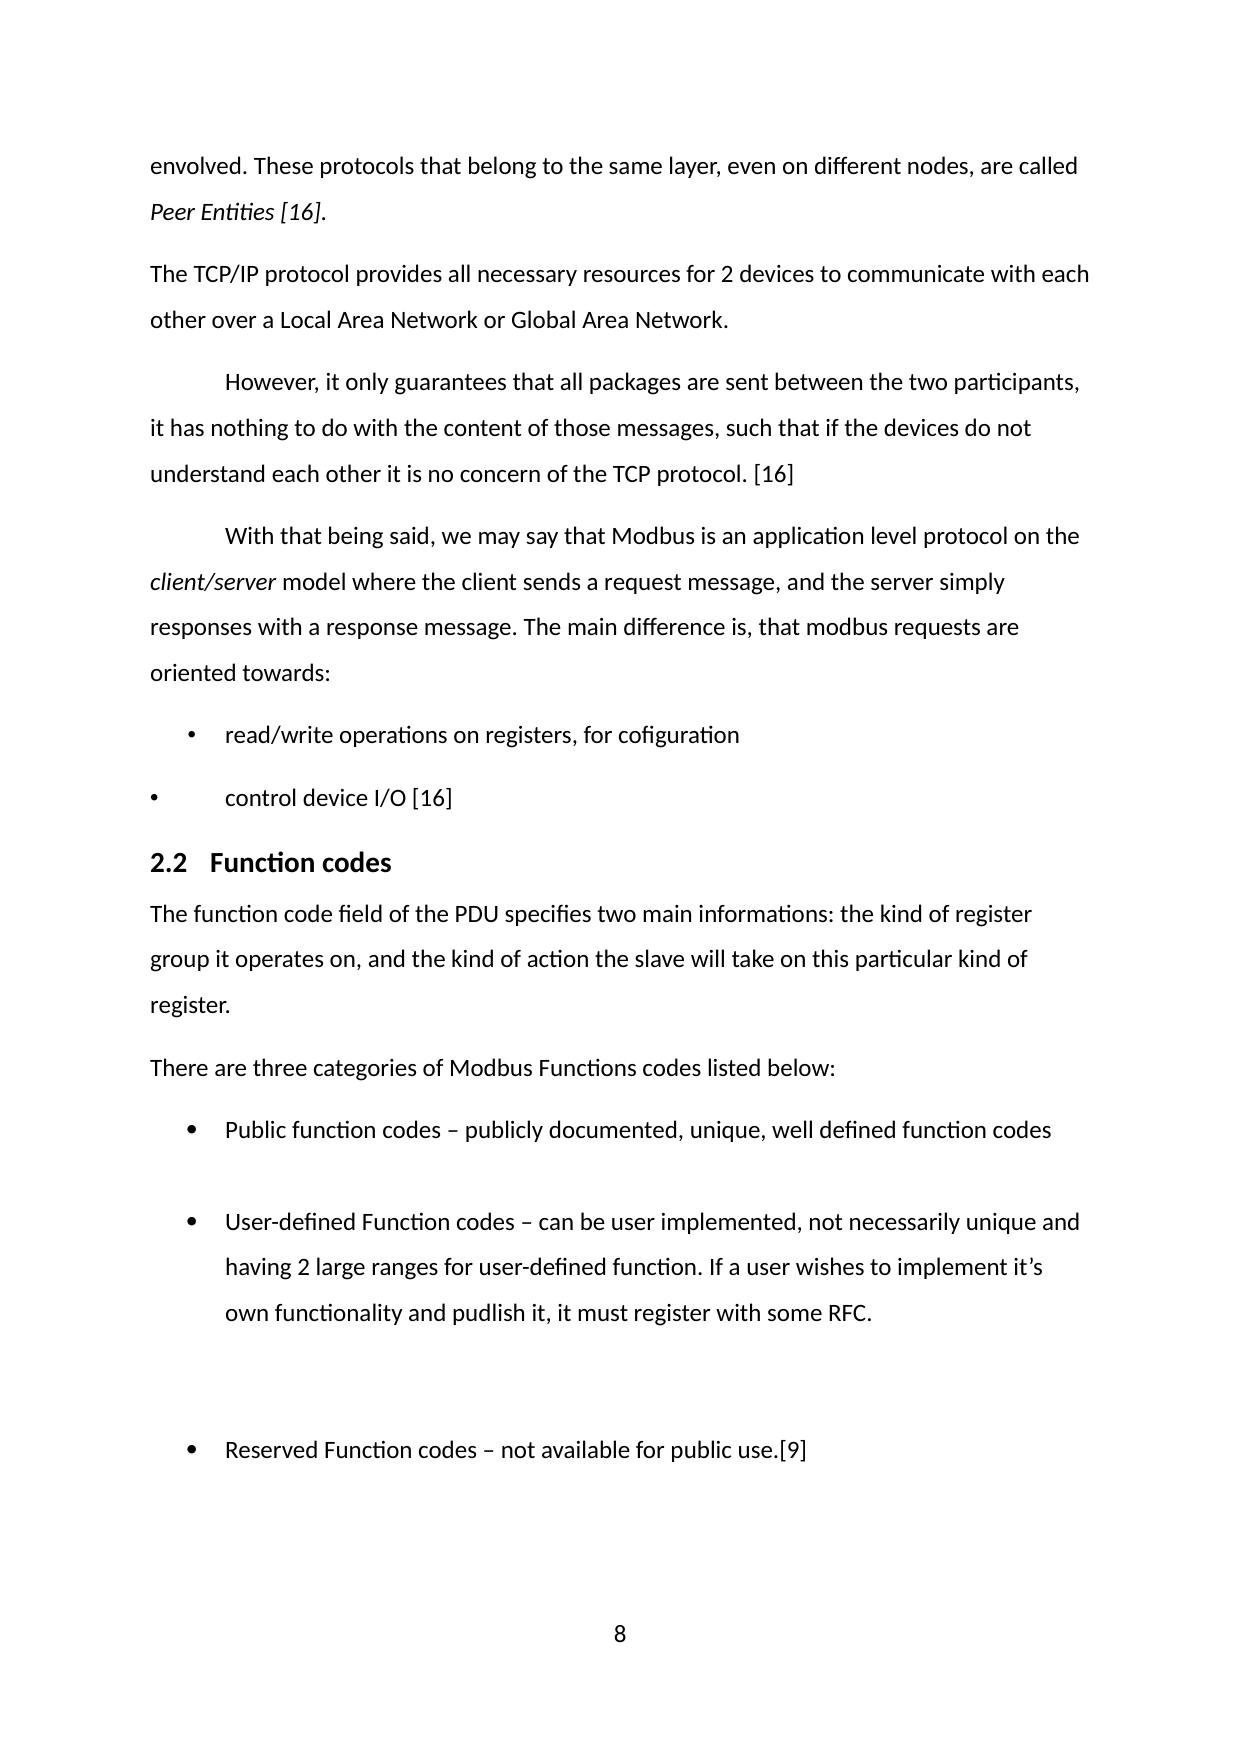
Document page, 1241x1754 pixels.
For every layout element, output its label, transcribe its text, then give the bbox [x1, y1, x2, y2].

list control device I/O [16] [150, 782, 1090, 813]
list Public function codes – publicly documented, unique, well defined function codes [187, 1114, 1090, 1145]
text There are three categories of Modbus Functions codes listed below: [150, 1052, 1090, 1082]
text However, it only guarantees that all packages are sent between the two participants, it has nothing to do with the content of those messages, such that if the devices do not understand each other it is no concern of the TCP protocol. [16] [150, 366, 1090, 488]
text With that being said, we may say that Modbus is an application level protocol on the client/server model where the client sends a request message, and the server simply responses with a response message. The main difference is, that modbus requests are oriented towards: [150, 520, 1090, 688]
list User-defined Function codes – can be user implemented, not necessarily unique and having 2 large ranges for user-defined function. If a user wishes to implement it’s own functionality and pudlish it, it must register with some RFC. [187, 1206, 1090, 1328]
text The TCP/IP protocol provides all necessary resources for 2 devices to communicate with each other over a Local Area Network or Global Area Network. [150, 258, 1090, 334]
subtitle Function codes [150, 844, 1090, 880]
list read/write operations on registers, for cofiguration [187, 720, 1090, 750]
list Reserved Function codes – not available for public use.[9] [187, 1434, 1090, 1465]
text envolved. These protocols that belong to the same layer, even on different nodes, are called Peer Entities [16]. [150, 150, 1090, 226]
text The function code field of the PDU specifies two main informations: the kind of register group it operates on, and the kind of action the slave will take on this particular kind of register. [150, 898, 1090, 1020]
